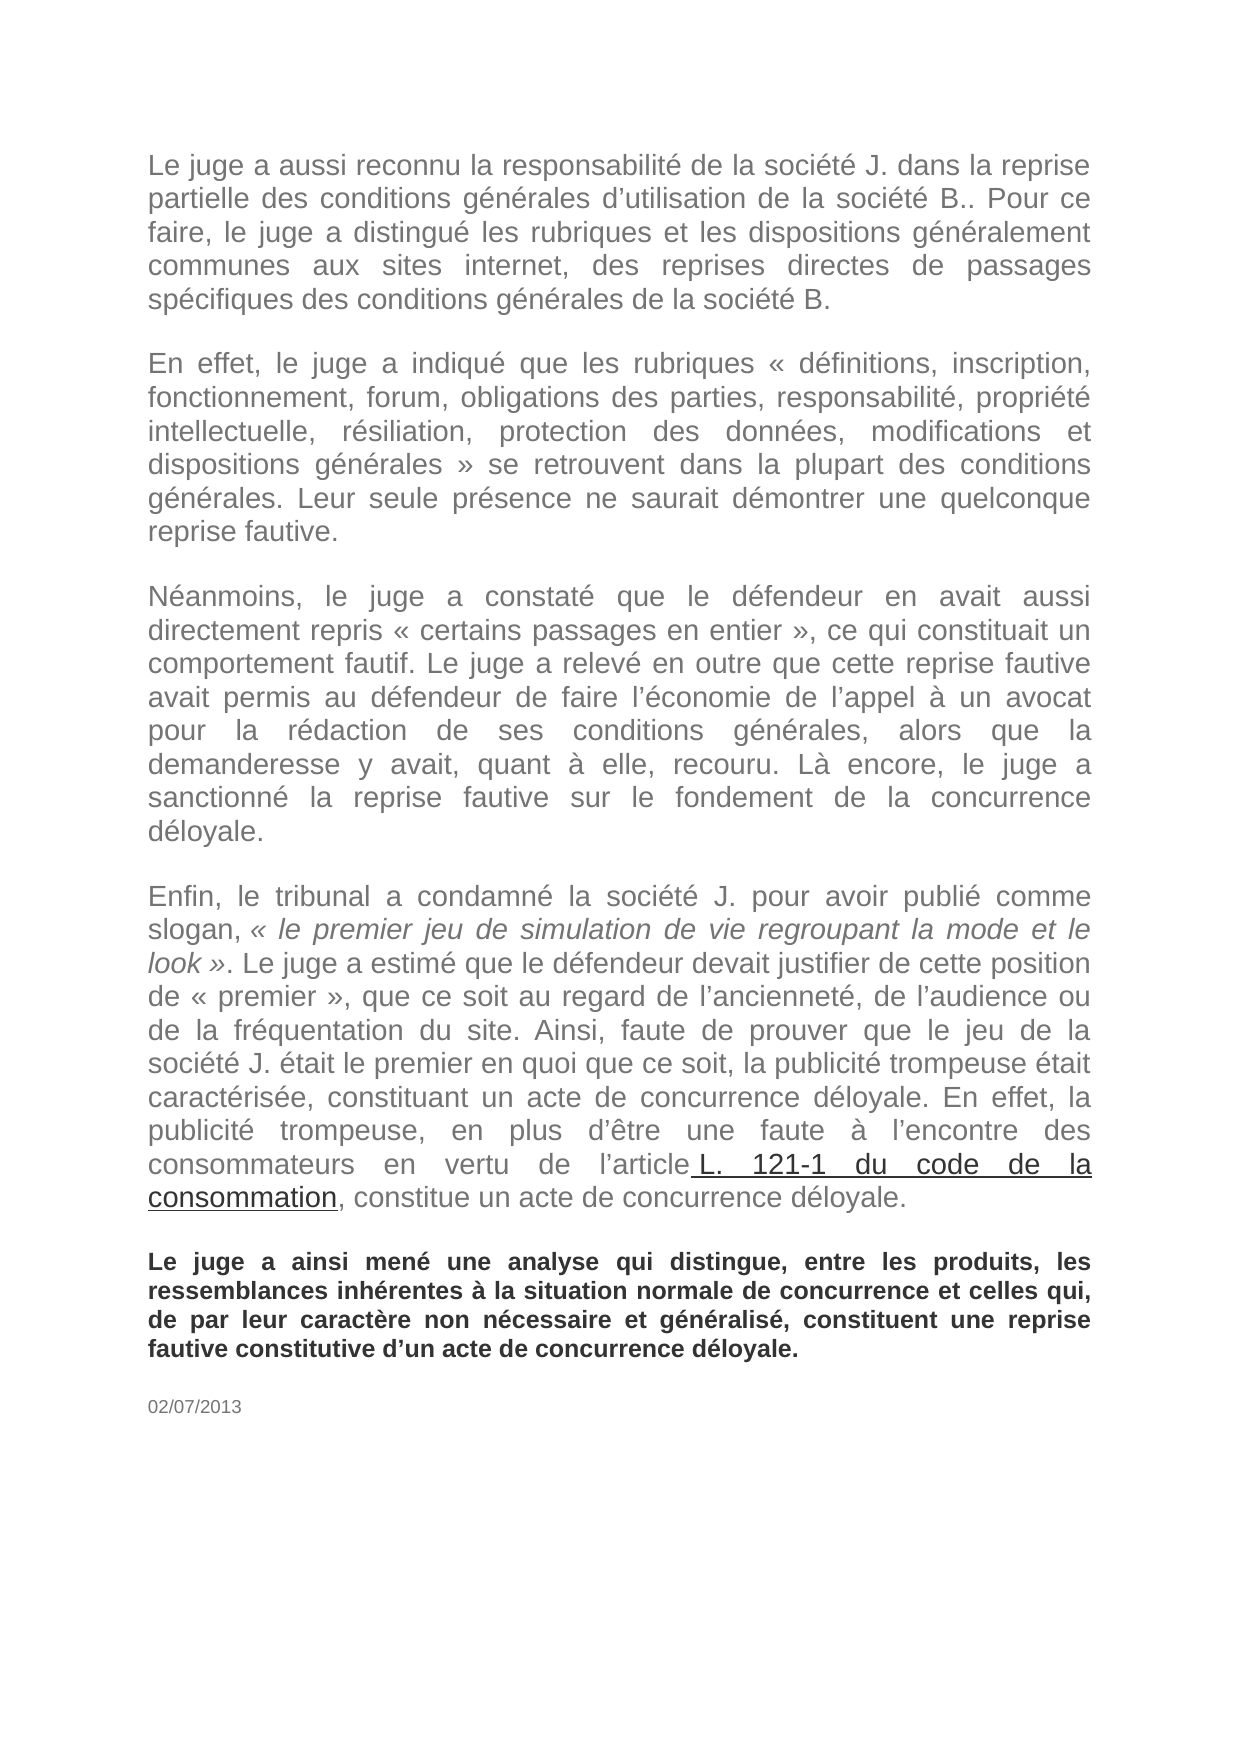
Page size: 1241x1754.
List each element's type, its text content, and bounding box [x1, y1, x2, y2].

text Néanmoins, le juge a constaté que le défendeur en avait aussi directement repris « certains passages en entier », ce qui constituait un comportement fautif. Le juge a relevé en outre que cette reprise fautive avait permis au défendeur de faire l’économie de l’appel à un avocat pour la rédaction de ses conditions générales, alors que la demanderesse y avait, quant à elle, recouru. Là encore, le juge a sanctionné la reprise fautive sur le fondement de la concurrence déloyale. [148, 579, 1093, 847]
subtitle Le juge a ainsi mené une analyse qui distingue, entre les produits, les ressemblances inhérentes à la situation normale de concurrence et celles qui, de par leur caractère non nécessaire et généralisé, constituent une reprise fautive constitutive d’un acte de concurrence déloyale. [148, 1247, 1093, 1362]
text Le juge a aussi reconnu la responsabilité de la société J. dans la reprise partielle des conditions générales d’utilisation de la société B.. Pour ce faire, le juge a distingué les rubriques et les dispositions généralement communes aux sites internet, des reprises directes de passages spécifiques des conditions générales de la société B. [148, 148, 1093, 315]
text 02/07/2013 [148, 1396, 1093, 1417]
text Enfin, le tribunal a condamné la société J. pour avoir publié comme slogan, « le premier jeu de simulation de vie regroupant la mode et le look ». Le juge a estimé que le défendeur devait justifier de cette position de « premier », que ce soit au regard de l’ancienneté, de l’audience ou de la fréquentation du site. Ainsi, faute de prouver que le jeu de la société J. était le premier en quoi que ce soit, la publicité trompeuse était caractérisée, constituant un acte de concurrence déloyale. En effet, la publicité trompeuse, en plus d’être une faute à l’encontre des consommateurs en vertu de l’article L. 121-1 du code de la consommation, constitue un acte de concurrence déloyale. [148, 879, 1093, 1214]
text En effet, le juge a indiqué que les rubriques « définitions, inscription, fonctionnement, forum, obligations des parties, responsabilité, propriété intellectuelle, résiliation, protection des données, modifications et dispositions générales » se retrouvent dans la plupart des conditions générales. Leur seule présence ne saurait démontrer une quelconque reprise fautive. [148, 347, 1093, 548]
